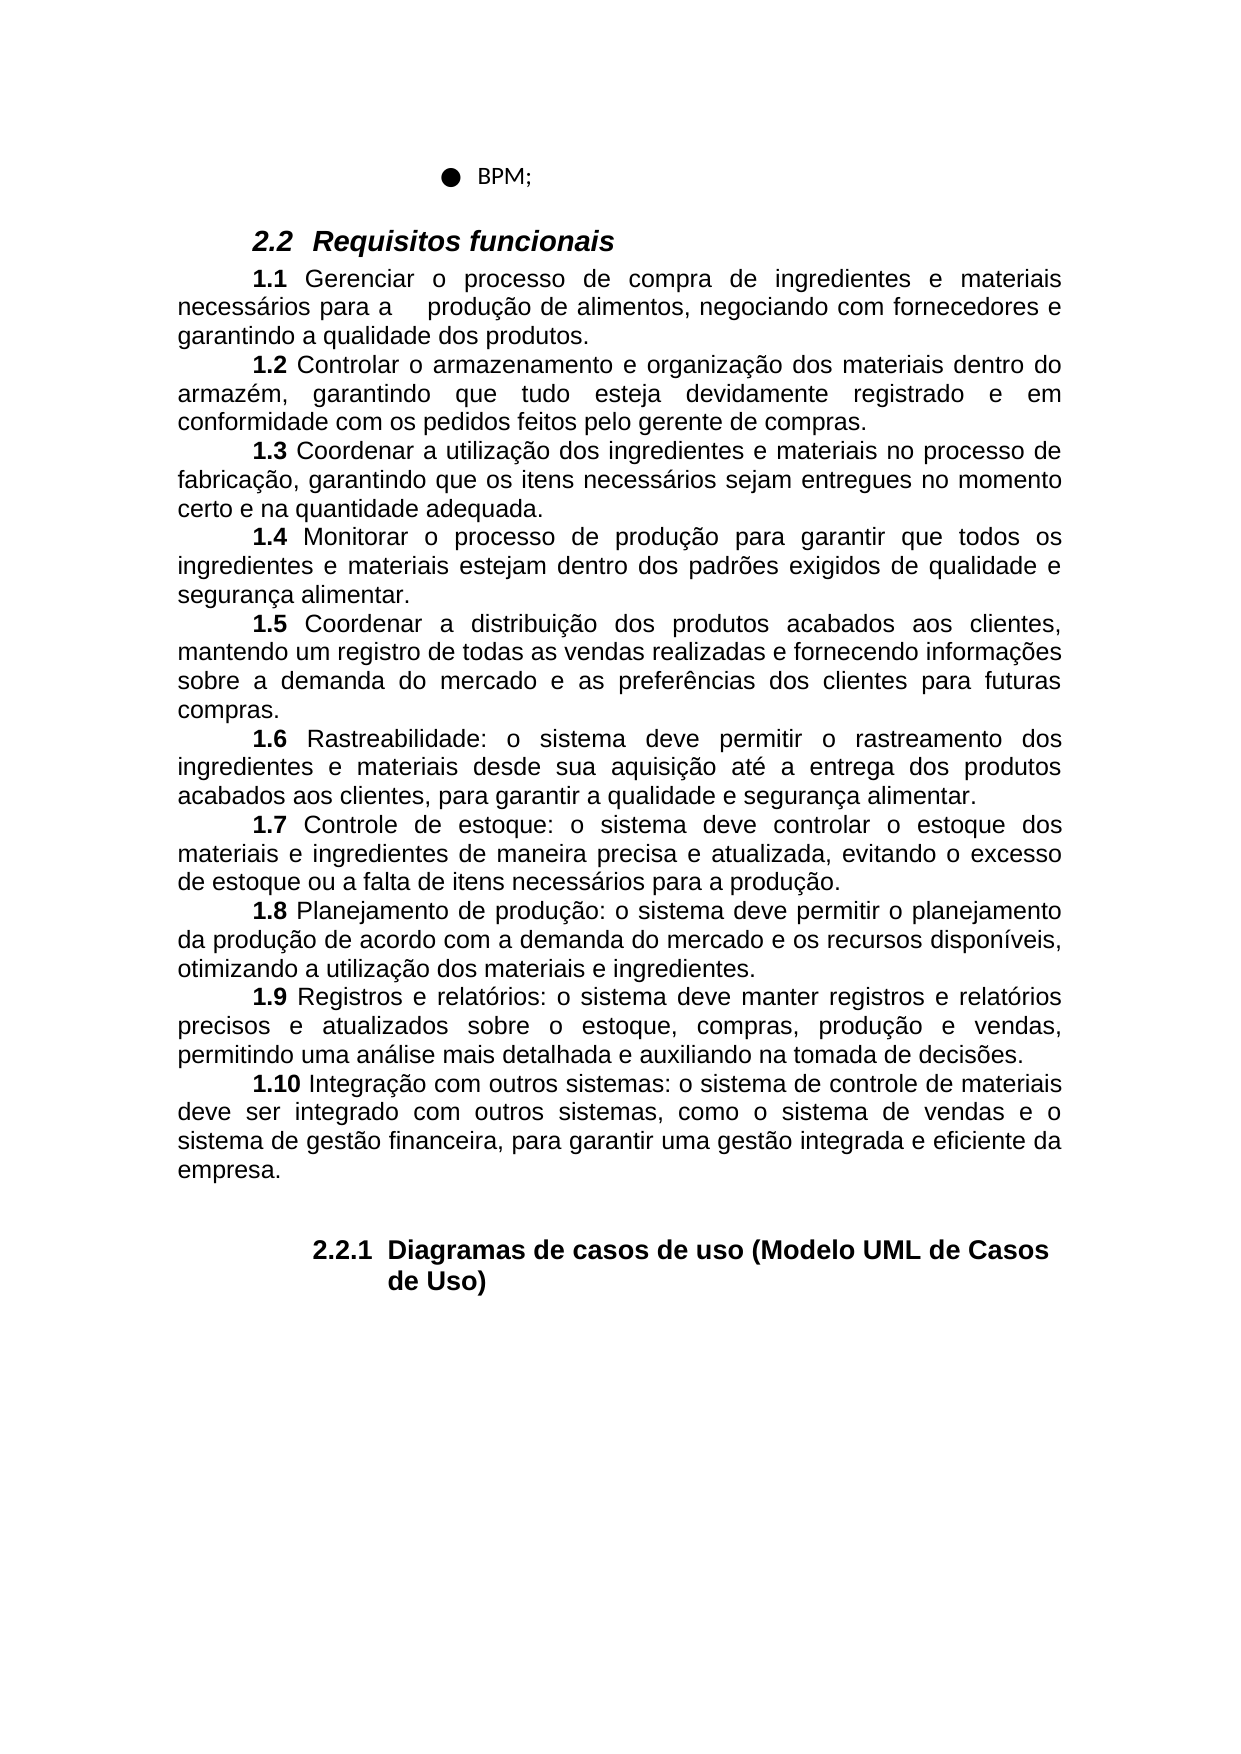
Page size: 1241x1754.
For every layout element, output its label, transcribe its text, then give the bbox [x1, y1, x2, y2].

text 1.9 Registros e relatórios: o sistema deve manter registros e relatórios precisos e atualizados sobre o estoque, compras, produção e vendas, permitindo uma análise mais detalhada e auxiliando na tomada de decisões. [177, 982, 1063, 1069]
subtitle Requisitos funcionais [252, 224, 1063, 257]
subtitle Diagramas de casos de uso (Modelo UML de Casos de Uso) [312, 1234, 1063, 1297]
text 1.5 Coordenar a distribuição dos produtos acabados aos clientes, mantendo um registro de todas as vendas realizadas e fornecendo informações sobre a demanda do mercado e as preferências dos clientes para futuras compras. [177, 609, 1063, 724]
text 1.8 Planejamento de produção: o sistema deve permitir o planejamento da produção de acordo com a demanda do mercado e os recursos disponíveis, otimizando a utilização dos materiais e ingredientes. [177, 896, 1063, 982]
list BPM; [440, 148, 1063, 199]
text 1.10 Integração com outros sistemas: o sistema de controle de materiais deve ser integrado com outros sistemas, como o sistema de vendas e o sistema de gestão financeira, para garantir uma gestão integrada e eficiente da empresa. [177, 1069, 1063, 1184]
text 1.7 Controle de estoque: o sistema deve controlar o estoque dos materiais e ingredientes de maneira precisa e atualizada, evitando o excesso de estoque ou a falta de itens necessários para a produção. [177, 810, 1063, 896]
text 1.3 Coordenar a utilização dos ingredientes e materiais no processo de fabricação, garantindo que os itens necessários sejam entregues no momento certo e na quantidade adequada. [177, 436, 1063, 522]
text 1.4 Monitorar o processo de produção para garantir que todos os ingredientes e materiais estejam dentro dos padrões exigidos de qualidade e segurança alimentar. [177, 522, 1063, 609]
text 1.1 Gerenciar o processo de compra de ingredientes e materiais necessários para a produção de alimentos, negociando com fornecedores e garantindo a qualidade dos produtos. [177, 264, 1063, 350]
text 1.6 Rastreabilidade: o sistema deve permitir o rastreamento dos ingredientes e materiais desde sua aquisição até a entrega dos produtos acabados aos clientes, para garantir a qualidade e segurança alimentar. [177, 724, 1063, 810]
text 1.2 Controlar o armazenamento e organização dos materiais dentro do armazém, garantindo que tudo esteja devidamente registrado e em conformidade com os pedidos feitos pelo gerente de compras. [177, 350, 1063, 436]
